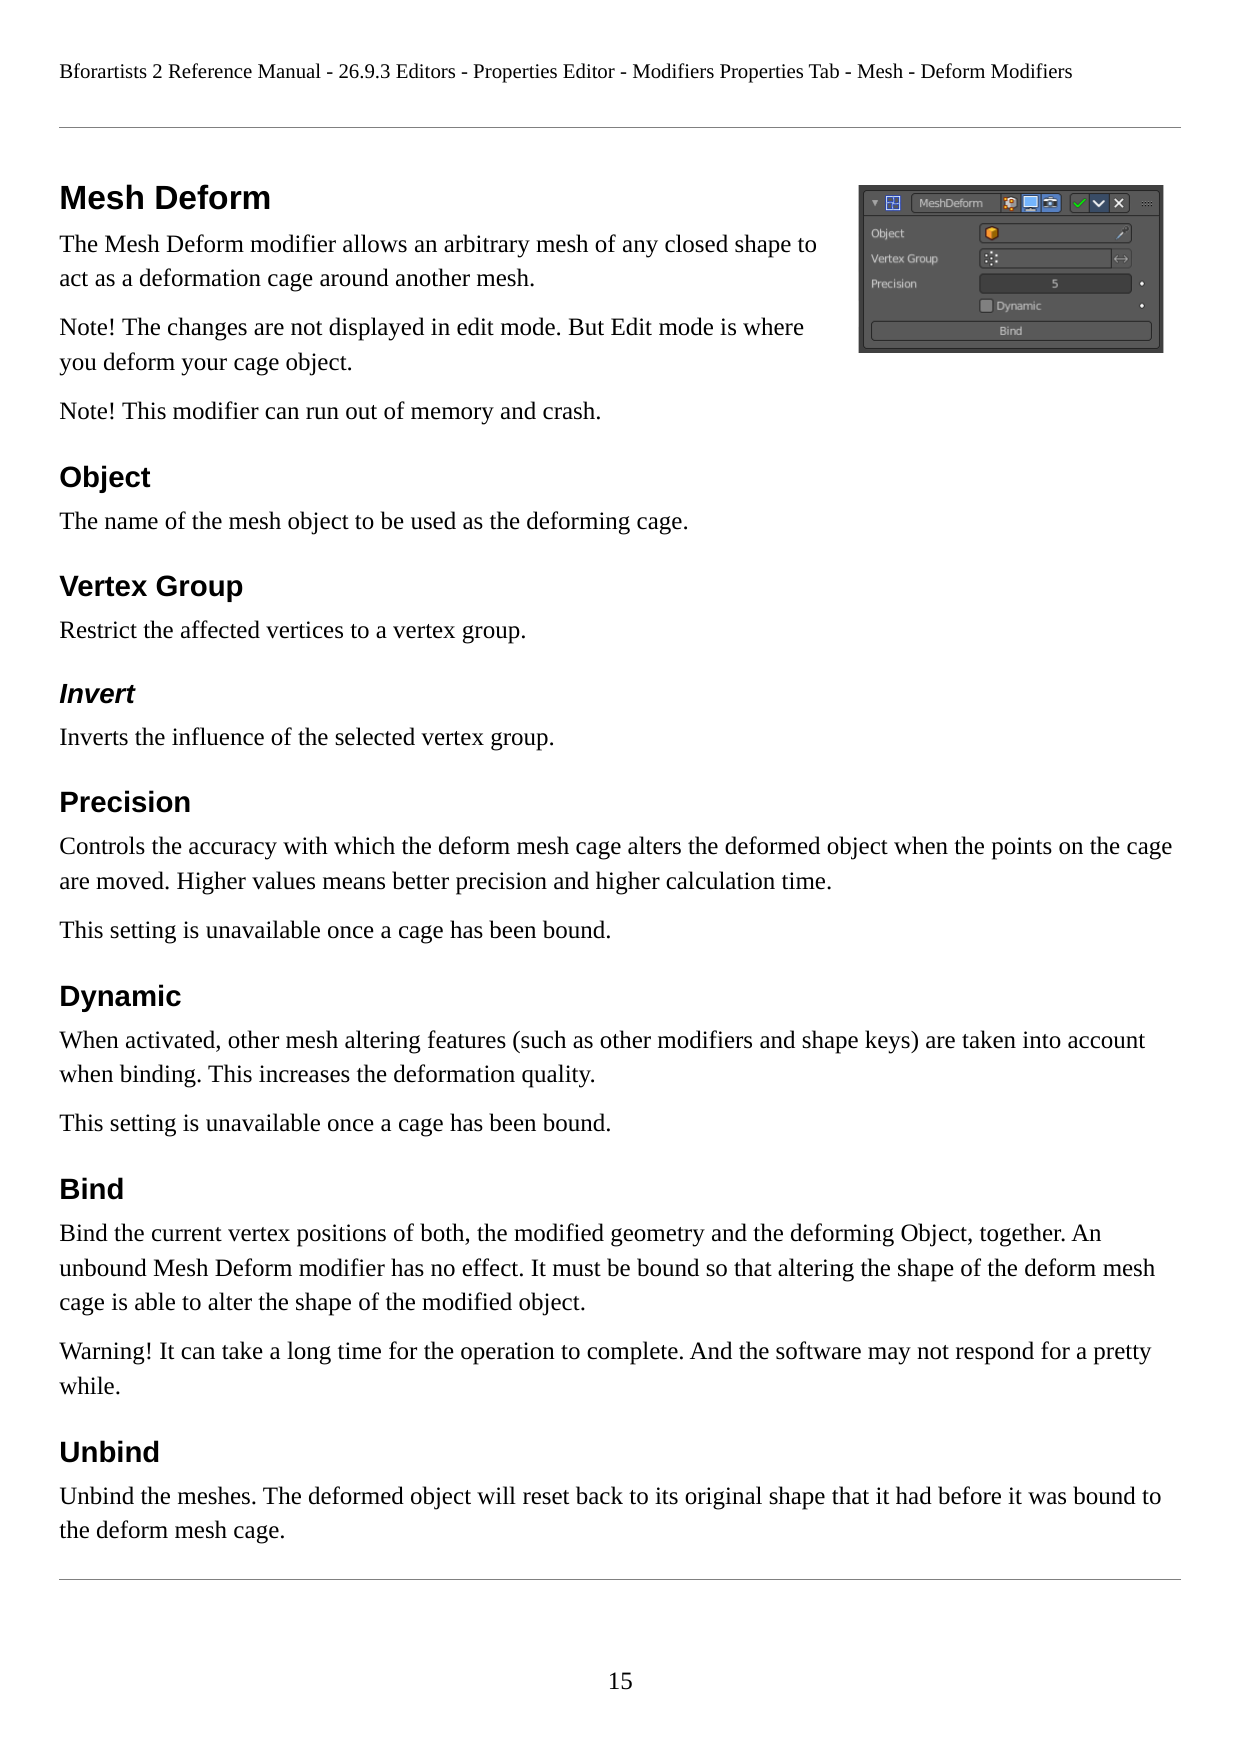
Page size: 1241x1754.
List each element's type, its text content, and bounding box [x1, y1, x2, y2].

text Note! The changes are not displayed in edit mode. But Edit mode is where you deform your cage object. [59, 312, 1181, 376]
text Restrict the affected vertices to a vertex group. [59, 616, 1181, 644]
text The Mesh Deform modifier allows an arbitrary mesh of any closed shape to act as a deformation cage around another mesh. [59, 229, 858, 292]
text This setting is unavailable once a cage has been bound. [59, 915, 1181, 944]
subtitle Vertex Group [59, 569, 1181, 603]
text Inverts the influence of the selected vertex group. [59, 722, 1181, 750]
text Warning! It can take a long time for the operation to complete. And the software may not respond for a pretty while. [59, 1336, 1181, 1399]
subtitle Bind [59, 1172, 1181, 1206]
text Bind the current vertex positions of both, the modified geometry and the deforming Object, together. An unbound Mesh Deform modifier has no effect. It must be bound so that altering the shape of the deform mesh cage is able to alter the shape of the modified object. [59, 1218, 1181, 1316]
text This setting is unavailable once a cage has been bound. [59, 1108, 1181, 1137]
text When activated, other mesh altering features (such as other modifiers and shape keys) are taken into account when binding. This increases the deformation quality. [59, 1025, 1181, 1088]
subtitle Unbind [59, 1434, 1181, 1468]
text Unbind the meshes. The deformed object will reset back to its original shape that it had before it was bound to the deform mesh cage. [59, 1481, 1181, 1544]
subtitle Dynamic [59, 979, 1181, 1012]
subtitle Mesh Deform [59, 178, 1181, 216]
picture [858, 185, 1164, 353]
text Note! This modifier can run out of memory and crash. [59, 396, 1181, 424]
subtitle Invert [59, 677, 1181, 709]
subtitle Precision [59, 785, 1181, 819]
subtitle Object [59, 459, 1181, 493]
text Controls the accuracy with which the deform mesh cage alters the deformed object when the points on the cage are moved. Higher values means better precision and higher calculation time. [59, 831, 1181, 895]
text The name of the mesh object to be used as the deforming cage. [59, 506, 1181, 534]
